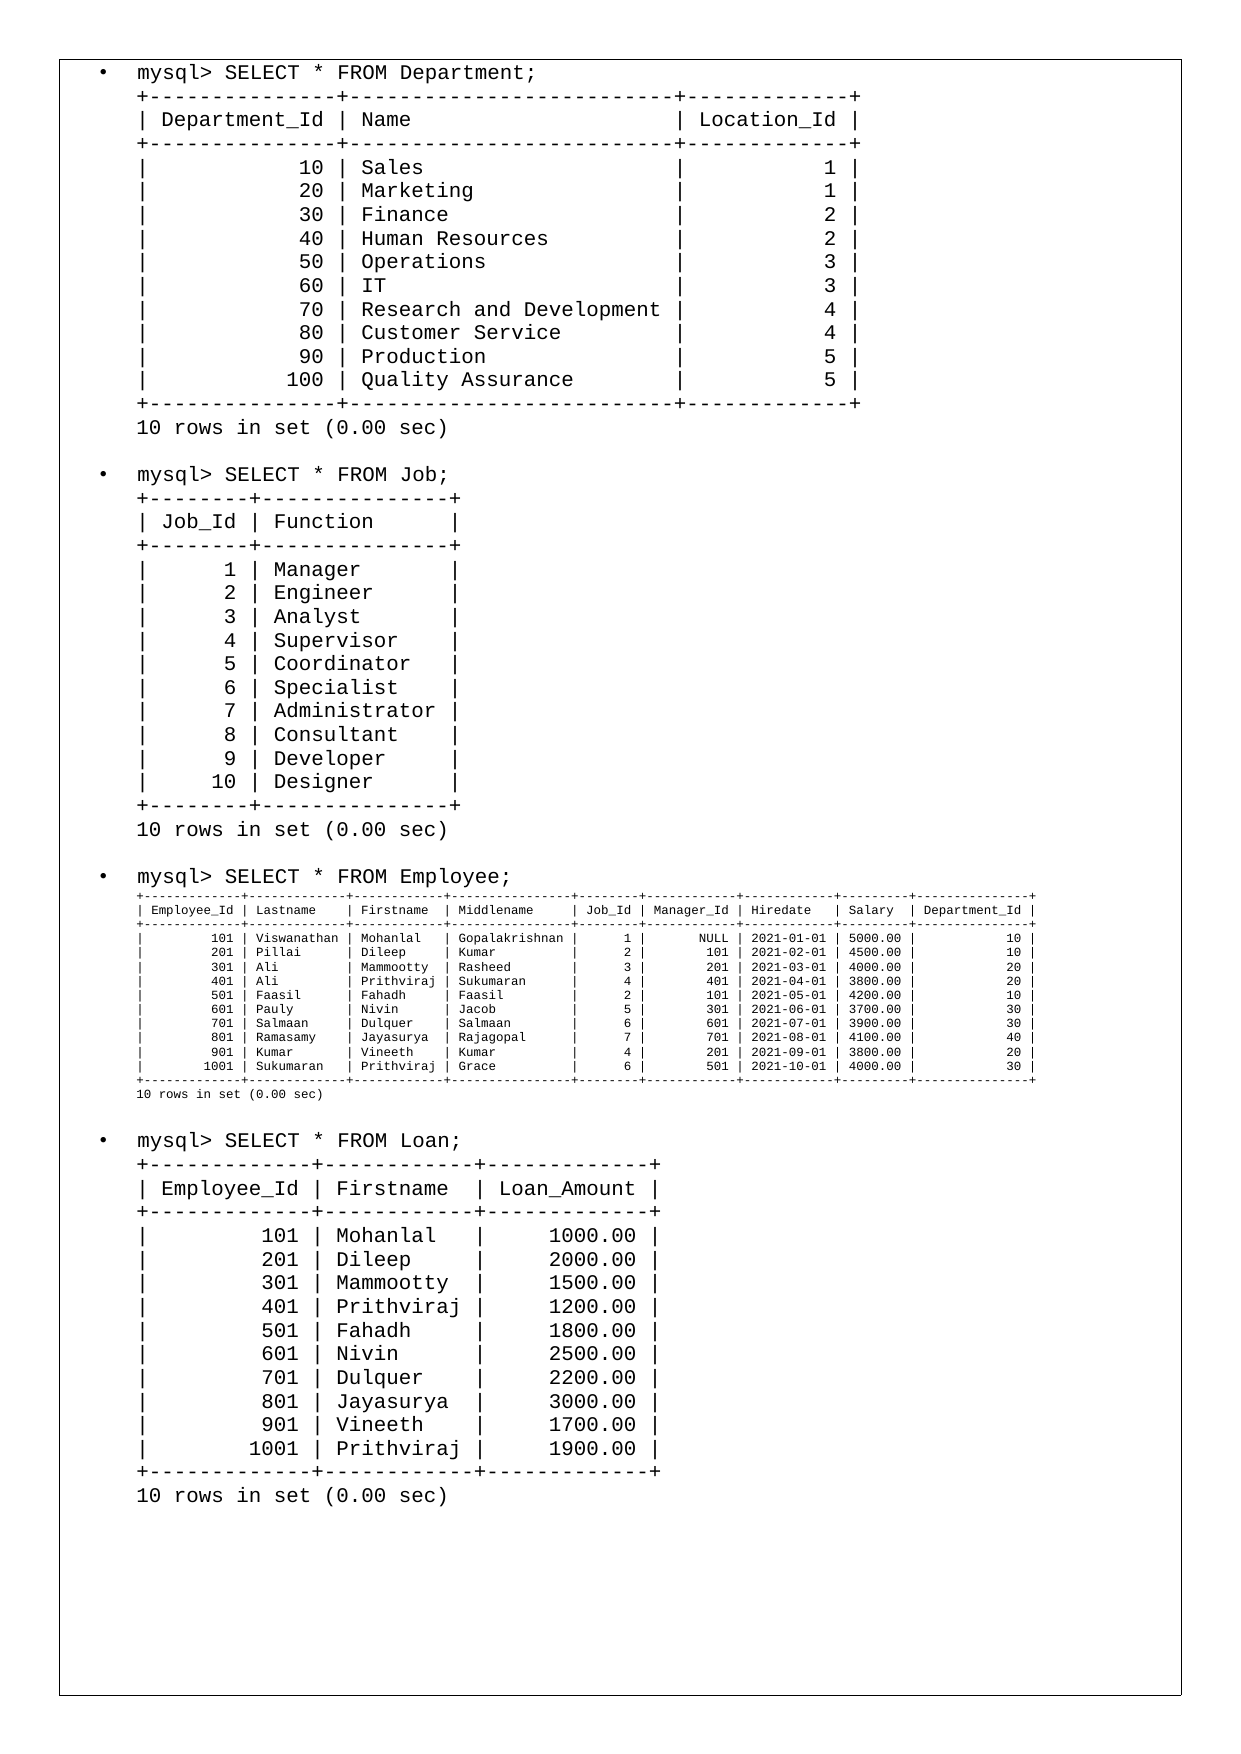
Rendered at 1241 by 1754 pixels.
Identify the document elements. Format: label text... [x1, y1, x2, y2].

text | Employee_Id | Firstname | Loan_Amount | [136, 1178, 1178, 1201]
text +-------------+------------+-------------+ [136, 1462, 1178, 1485]
text | 50 | Operations | 3 | [136, 251, 1178, 275]
text | 701 | Dulquer | 2200.00 | [136, 1367, 1178, 1391]
text +---------------+--------------------------+-------------+ [136, 393, 1178, 417]
text | 80 | Customer Service | 4 | [136, 322, 1178, 346]
text 10 rows in set (0.00 sec) [136, 417, 1178, 440]
text | 100 | Quality Assurance | 5 | [136, 369, 1178, 393]
list mysql> SELECT * FROM Job; [99, 464, 1178, 488]
text | 5 | Coordinator | [136, 653, 1178, 677]
text | Department_Id | Name | Location_Id | [136, 109, 1178, 133]
text | 201 | Pillai | Dileep | Kumar | 2 | 101 | 2021-02-01 | 4500.00 | 10 | [136, 946, 1178, 961]
text | 801 | Jayasurya | 3000.00 | [136, 1391, 1178, 1414]
text | Job_Id | Function | [136, 511, 1178, 535]
text +--------+---------------+ [136, 488, 1178, 511]
text | 6 | Specialist | [136, 677, 1178, 701]
text | 301 | Ali | Mammootty | Rasheed | 3 | 201 | 2021-03-01 | 4000.00 | 20 | [136, 961, 1178, 975]
text +-------------+-------------+------------+----------------+--------+------------+------------+---------+---------------+ [136, 918, 1178, 932]
text | 101 | Viswanathan | Mohanlal | Gopalakrishnan | 1 | NULL | 2021-01-01 | 5000.00 | 10 | [136, 932, 1178, 946]
text 10 rows in set (0.00 sec) [136, 1485, 1178, 1509]
text +-------------+------------+-------------+ [136, 1154, 1178, 1178]
text | 90 | Production | 5 | [136, 346, 1178, 369]
text 10 rows in set (0.00 sec) [136, 819, 1178, 842]
text | 2 | Engineer | [136, 582, 1178, 606]
text | 60 | IT | 3 | [136, 275, 1178, 298]
text +---------------+--------------------------+-------------+ [136, 86, 1178, 109]
text | 4 | Supervisor | [136, 629, 1178, 653]
text | 601 | Pauly | Nivin | Jacob | 5 | 301 | 2021-06-01 | 3700.00 | 30 | [136, 1003, 1178, 1017]
list mysql> SELECT * FROM Employee; [99, 866, 1178, 890]
text | Employee_Id | Lastname | Firstname | Middlename | Job_Id | Manager_Id | Hiredate | Salary | Department_Id | [136, 904, 1178, 918]
text | 801 | Ramasamy | Jayasurya | Rajagopal | 7 | 701 | 2021-08-01 | 4100.00 | 40 | [136, 1031, 1178, 1046]
text | 7 | Administrator | [136, 701, 1178, 724]
text +---------------+--------------------------+-------------+ [136, 133, 1178, 157]
text | 3 | Analyst | [136, 606, 1178, 629]
text | 10 | Sales | 1 | [136, 157, 1178, 180]
text | 301 | Mammootty | 1500.00 | [136, 1272, 1178, 1296]
text | 9 | Developer | [136, 748, 1178, 771]
text +-------------+-------------+------------+----------------+--------+------------+------------+---------+---------------+ [136, 890, 1178, 904]
list mysql> SELECT * FROM Department; [99, 62, 1178, 86]
text | 8 | Consultant | [136, 724, 1178, 748]
text | 701 | Salmaan | Dulquer | Salmaan | 6 | 601 | 2021-07-01 | 3900.00 | 30 | [136, 1017, 1178, 1031]
text | 601 | Nivin | 2500.00 | [136, 1343, 1178, 1367]
text | 30 | Finance | 2 | [136, 204, 1178, 228]
text | 101 | Mohanlal | 1000.00 | [136, 1225, 1178, 1249]
text +--------+---------------+ [136, 795, 1178, 819]
text | 201 | Dileep | 2000.00 | [136, 1249, 1178, 1272]
text | 501 | Fahadh | 1800.00 | [136, 1320, 1178, 1343]
text | 401 | Prithviraj | 1200.00 | [136, 1296, 1178, 1320]
text | 901 | Vineeth | 1700.00 | [136, 1414, 1178, 1438]
list mysql> SELECT * FROM Loan; [99, 1131, 1178, 1154]
text | 1001 | Sukumaran | Prithviraj | Grace | 6 | 501 | 2021-10-01 | 4000.00 | 30 | [136, 1060, 1178, 1074]
text | 10 | Designer | [136, 771, 1178, 795]
text +-------------+-------------+------------+----------------+--------+------------+------------+---------+---------------+ [136, 1074, 1178, 1088]
text | 70 | Research and Development | 4 | [136, 298, 1178, 322]
text +--------+---------------+ [136, 535, 1178, 559]
text | 20 | Marketing | 1 | [136, 180, 1178, 204]
text | 1001 | Prithviraj | 1900.00 | [136, 1438, 1178, 1462]
text | 501 | Faasil | Fahadh | Faasil | 2 | 101 | 2021-05-01 | 4200.00 | 10 | [136, 989, 1178, 1003]
text | 401 | Ali | Prithviraj | Sukumaran | 4 | 401 | 2021-04-01 | 3800.00 | 20 | [136, 975, 1178, 989]
text | 40 | Human Resources | 2 | [136, 228, 1178, 251]
text +-------------+------------+-------------+ [136, 1201, 1178, 1225]
text | 1 | Manager | [136, 559, 1178, 582]
text 10 rows in set (0.00 sec) [136, 1088, 1178, 1102]
text | 901 | Kumar | Vineeth | Kumar | 4 | 201 | 2021-09-01 | 3800.00 | 20 | [136, 1046, 1178, 1060]
